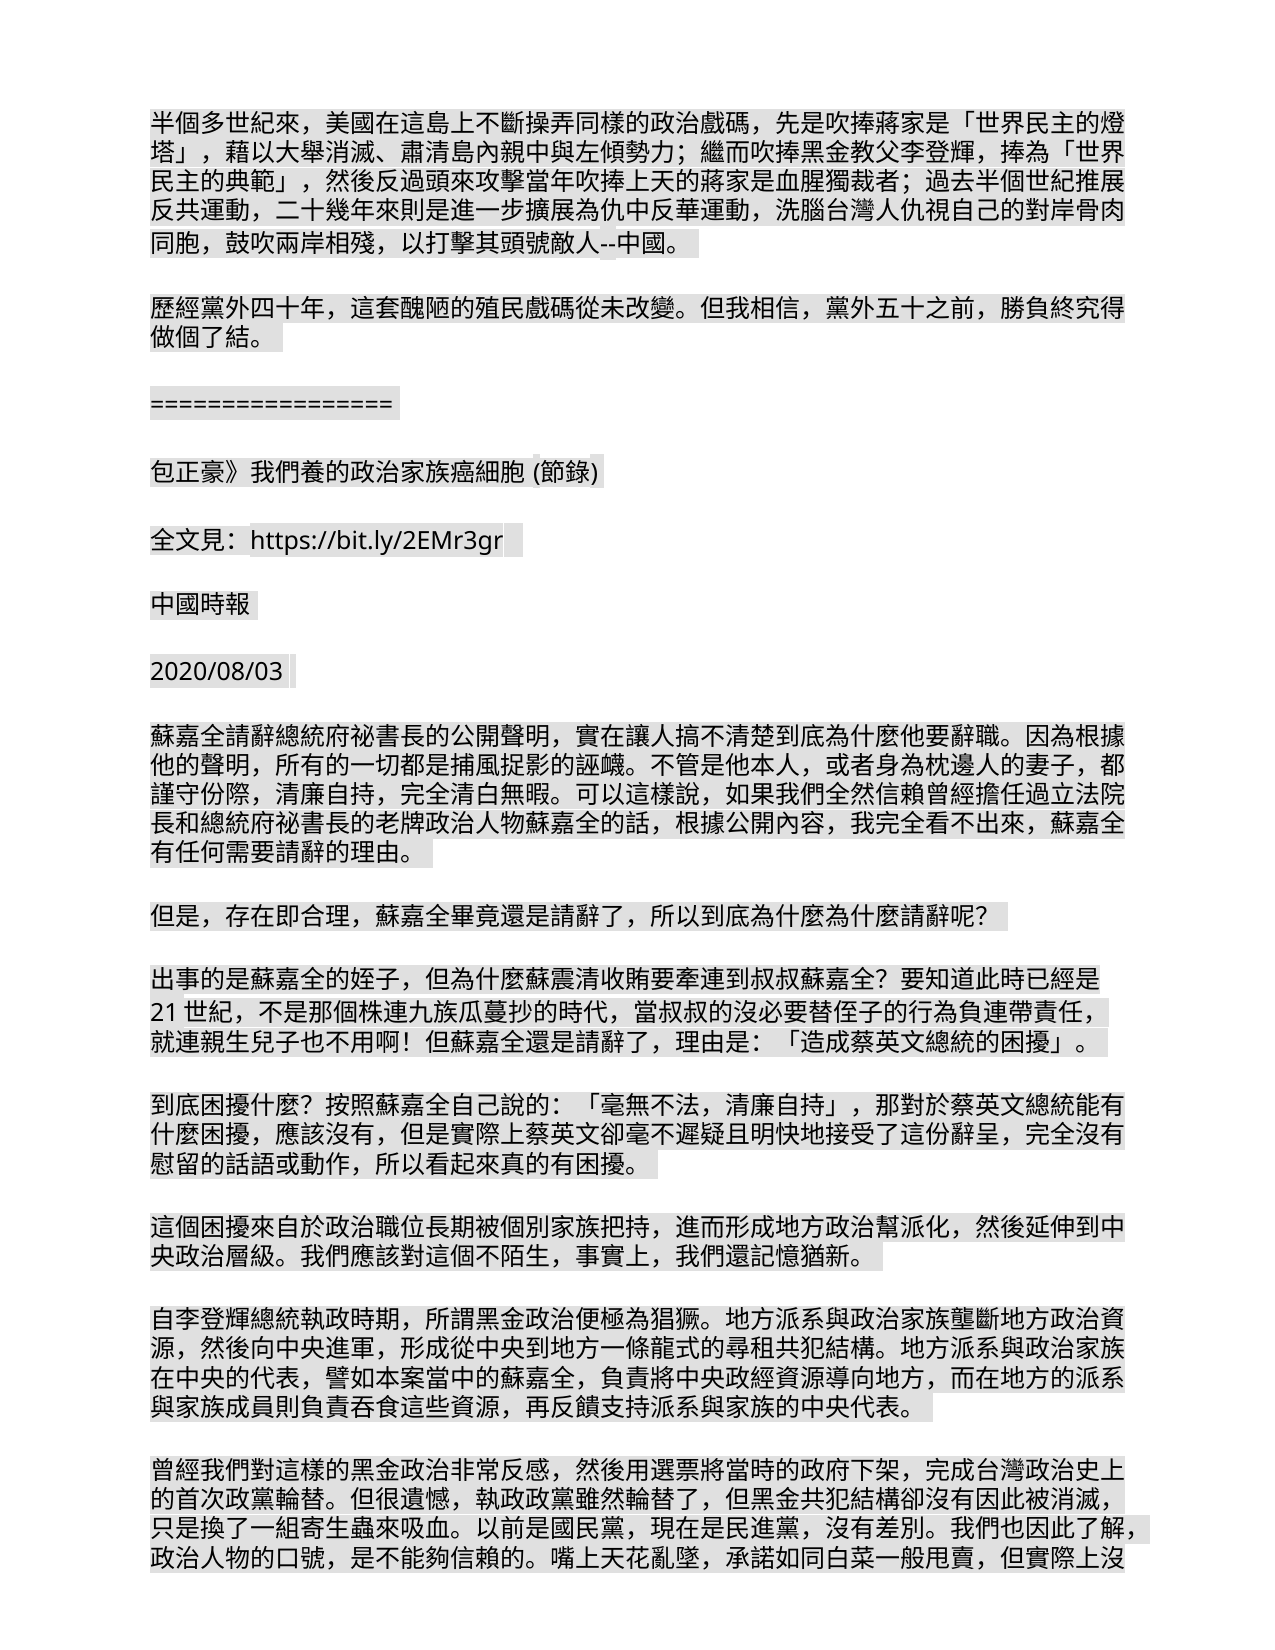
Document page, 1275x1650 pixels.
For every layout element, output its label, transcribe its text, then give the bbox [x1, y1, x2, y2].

text 卡韓政變 (256)：黨外四十 (part 2) 陳真 2020. 08. 05. 底下這兩篇都寫得不錯。包老師說得對：「政黨雖然輪替了，但黑金共犯結構卻沒有因此被消滅，只是換了一組寄生蟲來吸血。以前是國民黨，現在是民進黨，沒有差別。」 但是，大家可別以為台灣的司法很棒，把寄生蟲給抓出來了。事實上，司法仍是政治工具，可以外鬥，也可以內鬥。鬥人的，並不會比被鬥的乾淨。台灣的所謂民主，基本上就是一場醜陋不堪的騙局，由一群下三濫藍綠人渣既聯合又鬥爭地瘋狂搶食，表面上喊民主自由，喊什麼台獨，其實全是鬼扯蛋。 阿扁不是說他任內喊了幾十次「拼經濟」嗎？確實是拼經濟，不過卻是拼自己家族的經濟。阿扁如此，幾乎所有人都一樣，包括政客及其一票走狗文人，盡皆如此，少有例外；越是「愛台灣」者，愛新台幣愛得越凶，越是反中者，人民幣撈得越狠。 阿扁不是說什麼「有夢最美、希望相隨」嗎？事實上是「有錢最美，黃金珠寶相隨」。二十幾年前，甚至三十年前，當阿扁聲望如日中天，一度高達百分之八十幾的民意支持度時，我不斷寫文章說這是個政治大壞蛋，是個騙子，沒有人相信，大家以為我發神經，大家說阿扁是台灣之子，李登輝是台灣之父，父子兩人是台灣未來希望之所在。我說，這是一對黑金父子，你們不信，現在你們還不信嗎？ 阿扁時代的貪瀆程度，跟時下這個人渣黨毫無下限的全面腐蝕掏空台灣，根本連零頭都比不上。嚴格說來，早已沒有「民進黨」這個黨的存在；若要給它立傳，它誕生於1986年9月28日，卒日不詳，大約在1987-1989年左右夭折身亡，活不到三歲。 現在這個所謂「民進黨」，你說說看，檯面權勢人物哪個不是舊國民黨人或舊國民黨的政治家族由藍轉綠？甚至是國民黨特務跳槽過來。也就是說，國、民兩黨其實就是一個黨，民進黨曾經存在，但是，很快就被一群國民黨人渣政客給大舉入侵，全面篡位。 至於舊國民黨，歷經多次分裂，剩下兩批人，一批是前朝遺老、傳統政客，例如吳敦義、王金平等，行事作風與從政心態與民進黨無異，只是吃相比較委婉，餐桌禮儀比較好。另一批則是馬英九所領軍的技術官僚，一些書呆子，很清廉，勤政愛民，無可挑剔，但是溫溫吞吞缺乏戰鬥力。 剩下的就是零零星星的一些孤臣孽子，散布黨內外，例如洪秀柱、韓國瑜、邱毅與張亞中等等，連派系都談不上，純粹是一些正直良善的個人，為數極少。至於年輕新一代國民黨人，至今看不到一個像樣的，看起來都很「民進黨」，有些則屬人渣等級。 至於那個未滿三歲、在三十多年前便已夭折的民進黨，在數萬個高官厚祿職位的誘惑下，幾乎已全數匍匐在名利權位底下，至今還有多少依舊挺直腰桿的「活口」？ 惟一不變的是黨外。黨外並不曾消失，就跟四十年前一樣，我們始終都還是在做同樣的事，打擊同樣的敵人，而這個敵人的主子，就是美國。 半個多世紀來，美國在這島上不斷操弄同樣的政治戲碼，先是吹捧蔣家是「世界民主的燈塔」，藉以大舉消滅、肅清島內親中與左傾勢力；繼而吹捧黑金教父李登輝，捧為「世界民主的典範」，然後反過頭來攻擊當年吹捧上天的蔣家是血腥獨裁者；過去半個世紀推展反共運動，二十幾年來則是進一步擴展為仇中反華運動，洗腦台灣人仇視自己的對岸骨肉同胞，鼓吹兩岸相殘，以打擊其頭號敵人--中國。 歷經黨外四十年，這套醜陋的殖民戲碼從未改變。但我相信，黨外五十之前，勝負終究得做個了結。 ================= 包正豪》我們養的政治家族癌細胞 (節錄) 全文見：https://bit.ly/2EMr3gr 中國時報 2020/08/03 蘇嘉全請辭總統府祕書長的公開聲明，實在讓人搞不清楚到底為什麼他要辭職。因為根據他的聲明，所有的一切都是捕風捉影的誣衊。不管是他本人，或者身為枕邊人的妻子，都謹守份際，清廉自持，完全清白無暇。可以這樣說，如果我們全然信賴曾經擔任過立法院長和總統府祕書長的老牌政治人物蘇嘉全的話，根據公開內容，我完全看不出來，蘇嘉全有任何需要請辭的理由。 但是，存在即合理，蘇嘉全畢竟還是請辭了，所以到底為什麼為什麼請辭呢？ 出事的是蘇嘉全的姪子，但為什麼蘇震清收賄要牽連到叔叔蘇嘉全？要知道此時已經是21世紀，不是那個株連九族瓜蔓抄的時代，當叔叔的沒必要替侄子的行為負連帶責任，就連親生兒子也不用啊！但蘇嘉全還是請辭了，理由是：「造成蔡英文總統的困擾」。 到底困擾什麼？按照蘇嘉全自己說的：「毫無不法，清廉自持」，那對於蔡英文總統能有什麼困擾，應該沒有，但是實際上蔡英文卻毫不遲疑且明快地接受了這份辭呈，完全沒有慰留的話語或動作，所以看起來真的有困擾。 這個困擾來自於政治職位長期被個別家族把持，進而形成地方政治幫派化，然後延伸到中央政治層級。我們應該對這個不陌生，事實上，我們還記憶猶新。 自李登輝總統執政時期，所謂黑金政治便極為猖獗。地方派系與政治家族壟斷地方政治資源，然後向中央進軍，形成從中央到地方一條龍式的尋租共犯結構。地方派系與政治家族在中央的代表，譬如本案當中的蘇嘉全，負責將中央政經資源導向地方，而在地方的派系與家族成員則負責吞食這些資源，再反饋支持派系與家族的中央代表。 曾經我們對這樣的黑金政治非常反感，然後用選票將當時的政府下架，完成台灣政治史上的首次政黨輪替。但很遺憾，執政政黨雖然輪替了，但黑金共犯結構卻沒有因此被消滅，只是換了一組寄生蟲來吸血。以前是國民黨，現在是民進黨，沒有差別。我們也因此了解，政治人物的口號，是不能夠信賴的。嘴上天花亂墜，承諾如同白菜一般甩賣，但實際上沒有什麼不同。我們的政治人物是一群騙子的集合體。愈是標榜自己清廉的，愈讓人噁心，因為他們言行不符，以欺騙說謊為能事。(餘略) =================== 邱毅『談天論地話縱橫』 2020. 08. 04. 最近台灣爆發的立委集體貪污弊案，不是來自那個人的揭弊或爆料，而是源於大蘇與小蘇的政治鬥爭。 大蘇和小蘇都來自台灣最南端的屏東，大蘇是蘇貞昌，早年擔任過屏東縣長，現在是行政院長。小蘇指蘇嘉全，他也做過屏東縣長、立法院長，現在是蔡英文的秘書長。就與蔡英文的關係來看，小蘇勝過大蘇，但若論行政權力，則大蘇勝過小蘇。 蔡英文已進入第二個任期，沒有再連任的可能，小蘇志在接班，必須先拿下行政院長。大蘇雖然老了，但野心還是很大，他想保住行政院長，再徐圖大位。兩人間一搶一守，慘烈的政治鬥爭就登場了。 大蘇沒有兒子，他未來希望放在女兒身上，小蘇鬥大蘇，就從大蘇的兩個女兒下手，於是蘇巧慧和蘇巧純的黑資料，就神秘的被送出去了。 小蘇家族在屏東號稱「蘇百億」，金山銀山吃銅吃鐵，而小蘇家族的接班人是蘇震清，他是蘇嘉全大哥的兒子，現在是立委，準備在後年拿下屏東縣長。大蘇有行政資源，檢調都在他手裡，小蘇家族的黑資料又多，鬥爭的題材隨手可得，於是蘇嘉全的姪子、外甥、女婿、女兒，相繼被爆出黑幕。 SOGO案引發的立委集體貪污是這波政治鬥爭的高潮，很多人很納悶，蘇震清為何獨拿2000萬，他本不應有這麼高的政治行情。明眼人知道，這2000萬是給蘇嘉全和蘇震清叔侄的。蔡英文清楚，大蘇已經留了顏面，小蘇該知所進退了。所以，案子一爆發，小蘇火速請辭，蔡英文立馬批准，而且不到一天就由李大維接任。 李大維是老藍男，沒有地方實力，對大蘇沒有一丁點威脅，蘇震清收押，蘇嘉全下台，小蘇的接班夢碎，更別説要搶行政院長了。至此，大蘇全面勝利，所以薑還是老的辣！ 國民黨和時代力量成了這波政治鬥爭的陪葬品，因為被收押的兩人中，廖國棟是前任黨團總召，陳超明是國民黨優勢區苗栗的立委，受創當然很重。時代力量更糟，現任黨主席徐永明涉案，而且醜態畢露，形象全失，全黨將一起陪葬。 大蘇的政治鬥爭堪稱「一石三鳥」，但其鬥爭效果能如此之好，得力於人性的貪婪，証明「權力使人腐化，絕對權力使人絕對腐化」，政治叢林中顛撲不破的真理，在這個事件中得到充分的驗證。 [150, 75, 1125, 1573]
